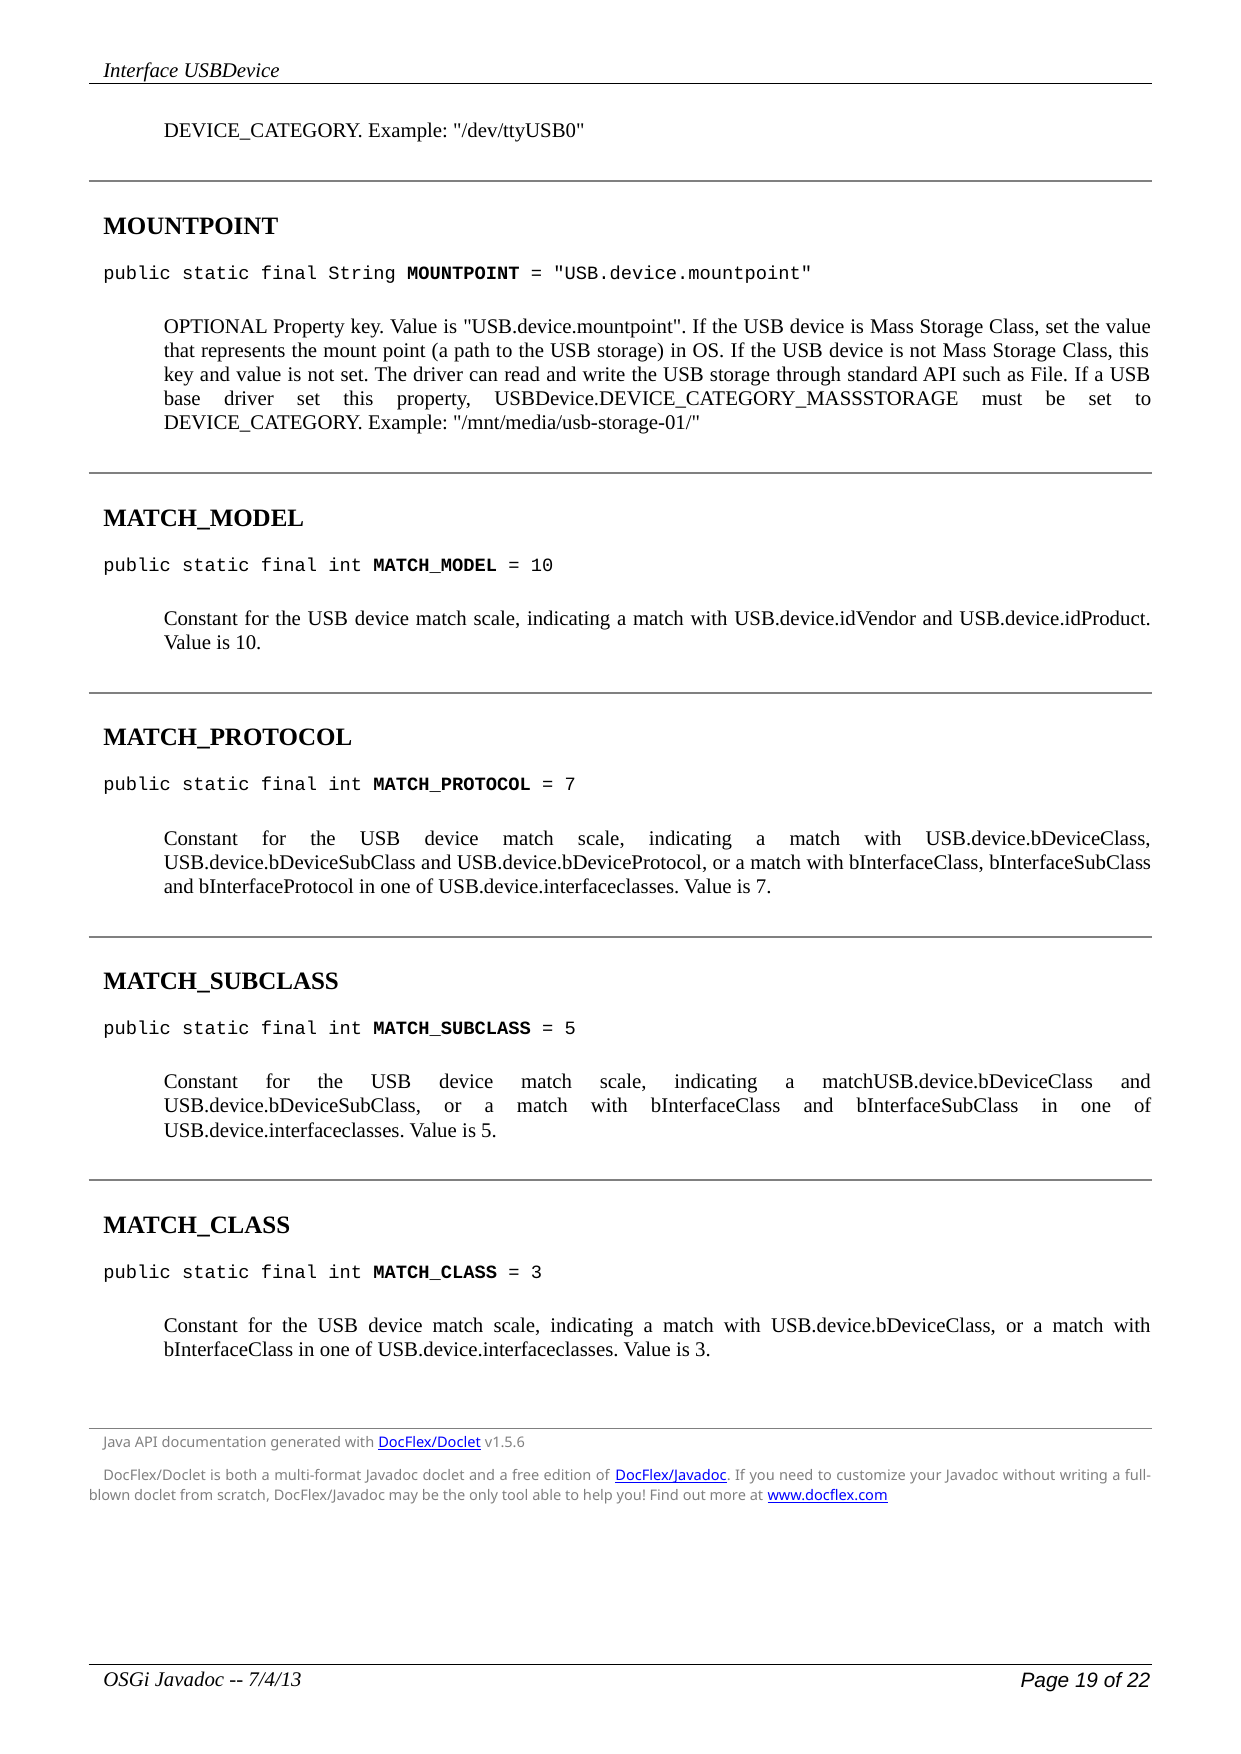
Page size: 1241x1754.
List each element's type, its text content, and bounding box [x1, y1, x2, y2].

text Constant for the USB device match scale, indicating a match with USB.device.idVendor and USB.device.idProduct. Value is 10. [163, 606, 1152, 654]
text DocFlex/Doclet is both a multi-format Javadoc doclet and a free edition of DocFlex/Javadoc. If you need to customize your Javadoc without writing a full-blown doclet from scratch, DocFlex/Javadoc may be the only tool able to help you! Find out more at www.docflex.com [88, 1465, 1152, 1504]
text Constant for the USB device match scale, indicating a match with USB.device.bDeviceClass, USB.device.bDeviceSubClass and USB.device.bDeviceProtocol, or a match with bInterfaceClass, bInterfaceSubClass and bInterfaceProtocol in one of USB.device.interfaceclasses. Value is 7. [163, 826, 1152, 898]
text public static final int MATCH_CLASS = 3 [88, 1263, 1152, 1284]
subtitle MATCH_MODEL [88, 503, 1152, 531]
text public static final int MATCH_PROTOCOL = 7 [88, 775, 1152, 796]
subtitle MOUNTPOINT [88, 211, 1152, 239]
text DEVICE_CATEGORY. Example: "/dev/ttyUSB0" [163, 118, 1152, 142]
text public static final int MATCH_SUBCLASS = 5 [88, 1019, 1152, 1040]
text Constant for the USB device match scale, indicating a match with USB.device.bDeviceClass, or a match with bInterfaceClass in one of USB.device.interfaceclasses. Value is 3. [163, 1313, 1152, 1361]
text OPTIONAL Property key. Value is "USB.device.mountpoint". If the USB device is Mass Storage Class, set the value that represents the mount point (a path to the USB storage) in OS. If the USB device is not Mass Storage Class, this key and value is not set. The driver can read and write the USB storage through standard API such as File. If a USB base driver set this property, USBDevice.DEVICE_CATEGORY_MASSSTORAGE must be set to DEVICE_CATEGORY. Example: "/mnt/media/usb-storage-01/" [163, 314, 1152, 434]
text Java API documentation generated with DocFlex/Doclet v1.5.6 [88, 1429, 1152, 1452]
text public static final int MATCH_MODEL = 10 [88, 556, 1152, 577]
subtitle MATCH_SUBCLASS [88, 966, 1152, 995]
subtitle MATCH_CLASS [88, 1210, 1152, 1238]
text public static final String MOUNTPOINT = "USB.device.mountpoint" [88, 264, 1152, 285]
subtitle MATCH_PROTOCOL [88, 722, 1152, 751]
text Constant for the USB device match scale, indicating a matchUSB.device.bDeviceClass and USB.device.bDeviceSubClass, or a match with bInterfaceClass and bInterfaceSubClass in one of USB.device.interfaceclasses. Value is 5. [163, 1069, 1152, 1142]
